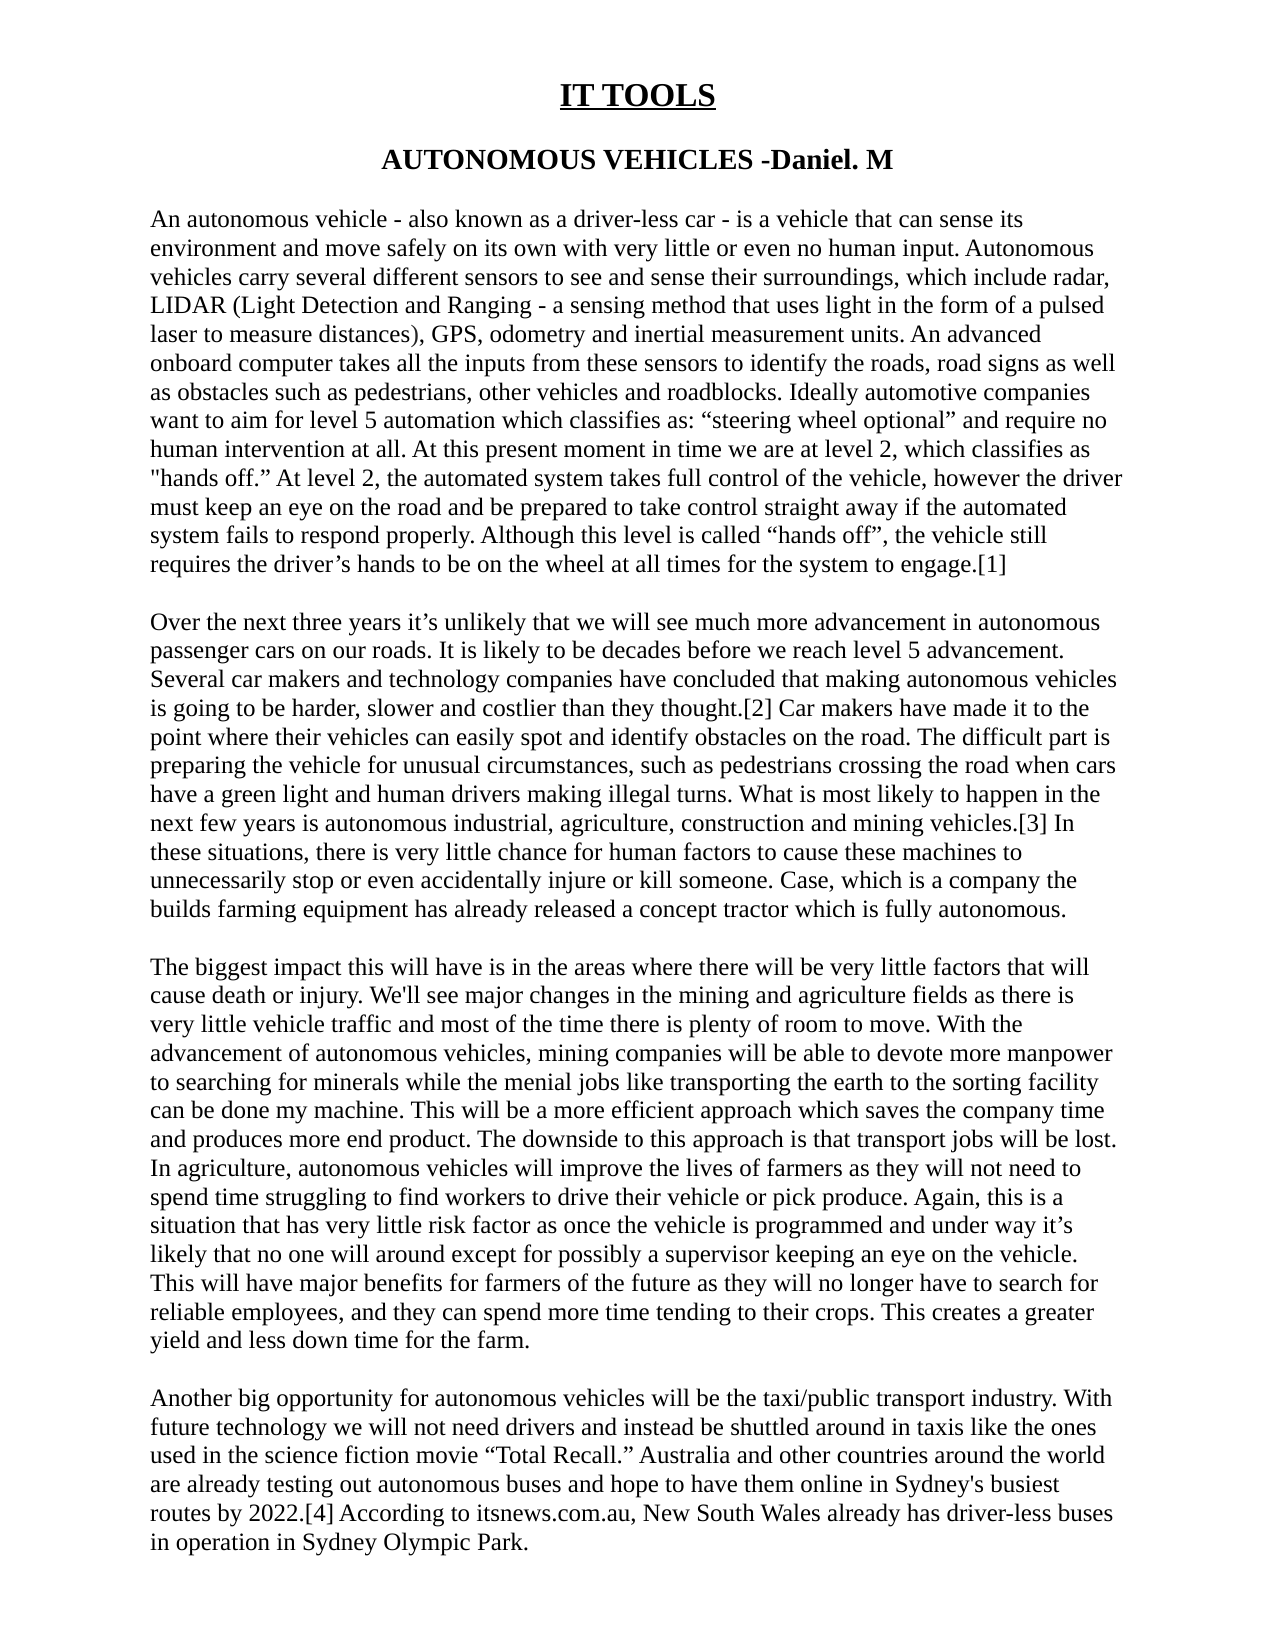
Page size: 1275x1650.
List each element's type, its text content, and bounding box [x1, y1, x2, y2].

text AUTONOMOUS VEHICLES -Daniel. M [150, 142, 1125, 176]
text Over the next three years it’s unlikely that we will see much more advancement in autonomous passenger cars on our roads. It is likely to be decades before we reach level 5 advancement. Several car makers and technology companies have concluded that making autonomous vehicles is going to be harder, slower and costlier than they thought.[2] Car makers have made it to the point where their vehicles can easily spot and identify obstacles on the road. The difficult part is preparing the vehicle for unusual circumstances, such as pedestrians crossing the road when cars have a green light and human drivers making illegal turns. What is most likely to happen in the next few years is autonomous industrial, agriculture, construction and mining vehicles.[3] In these situations, there is very little chance for human factors to cause these machines to unnecessarily stop or even accidentally injure or kill someone. Case, which is a company the builds farming equipment has already released a concept tractor which is fully autonomous. [150, 607, 1125, 923]
text The biggest impact this will have is in the areas where there will be very little factors that will cause death or injury. We'll see major changes in the mining and agriculture fields as there is very little vehicle traffic and most of the time there is plenty of room to move. With the advancement of autonomous vehicles, mining companies will be able to devote more manpower to searching for minerals while the menial jobs like transporting the earth to the sorting facility can be done my machine. This will be a more efficient approach which saves the company time and produces more end product. The downside to this approach is that transport jobs will be lost. In agriculture, autonomous vehicles will improve the lives of farmers as they will not need to spend time struggling to find workers to drive their vehicle or pick produce. Again, this is a situation that has very little risk factor as once the vehicle is programmed and under way it’s likely that no one will around except for possibly a supervisor keeping an eye on the vehicle. This will have major benefits for farmers of the future as they will no longer have to search for reliable employees, and they can spend more time tending to their crops. This creates a greater yield and less down time for the farm. [150, 952, 1125, 1354]
text IT TOOLS [150, 75, 1125, 113]
text An autonomous vehicle - also known as a driver-less car - is a vehicle that can sense its environment and move safely on its own with very little or even no human input. Autonomous vehicles carry several different sensors to see and sense their surroundings, which include radar, LIDAR (Light Detection and Ranging - a sensing method that uses light in the form of a pulsed laser to measure distances), GPS, odometry and inertial measurement units. An advanced onboard computer takes all the inputs from these sensors to identify the roads, road signs as well as obstacles such as pedestrians, other vehicles and roadblocks. Ideally automotive companies want to aim for level 5 automation which classifies as: “steering wheel optional” and require no human intervention at all. At this present moment in time we are at level 2, which classifies as "hands off.” At level 2, the automated system takes full control of the vehicle, however the driver must keep an eye on the road and be prepared to take control straight away if the automated system fails to respond properly. Although this level is called “hands off”, the vehicle still requires the driver’s hands to be on the wheel at all times for the system to engage.[1] [150, 204, 1125, 578]
text Another big opportunity for autonomous vehicles will be the taxi/public transport industry. With future technology we will not need drivers and instead be shuttled around in taxis like the ones used in the science fiction movie “Total Recall.” Australia and other countries around the world are already testing out autonomous buses and hope to have them online in Sydney's busiest routes by 2022.[4] According to itsnews.com.au, New South Wales already has driver-less buses in operation in Sydney Olympic Park. [150, 1383, 1125, 1556]
